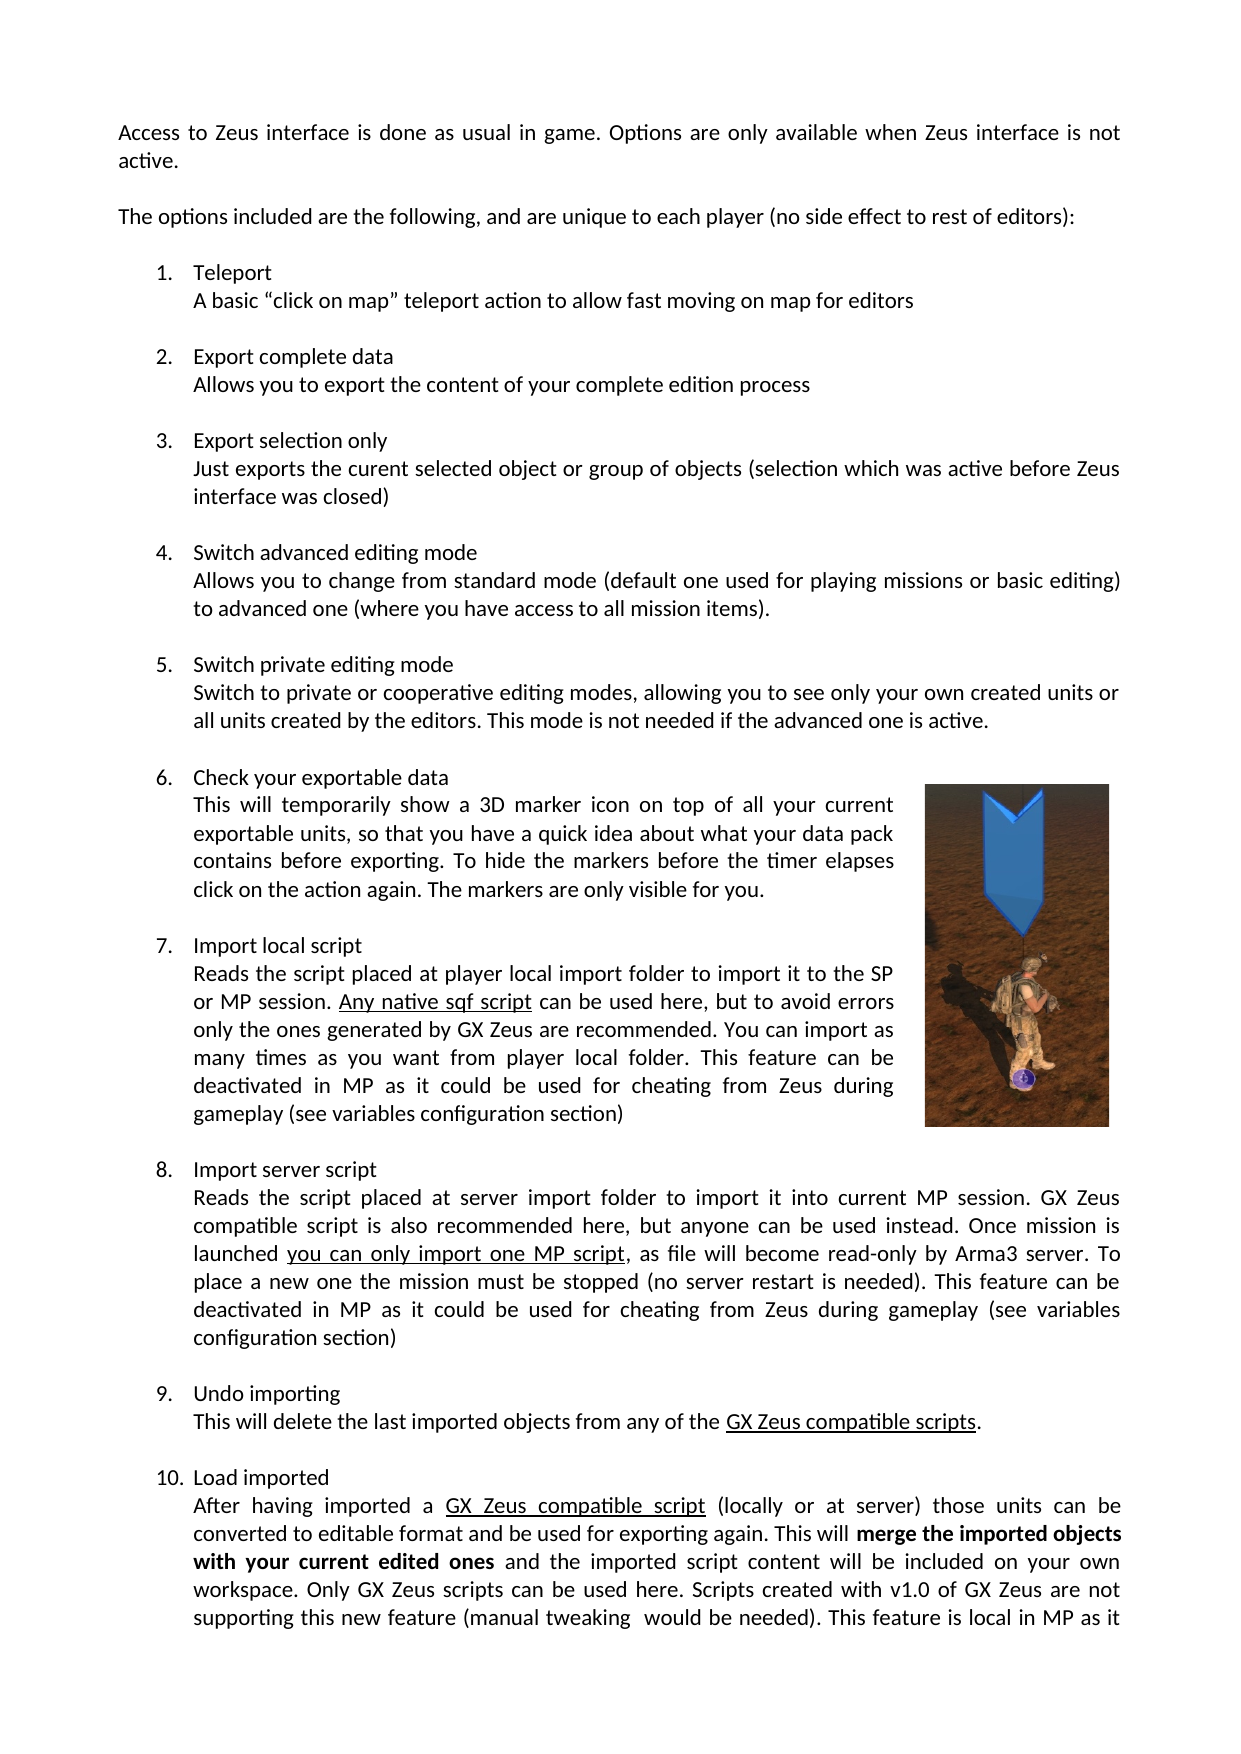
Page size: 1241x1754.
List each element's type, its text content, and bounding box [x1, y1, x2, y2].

list Undo importing [156, 1379, 1122, 1407]
list Export complete data [156, 342, 1122, 370]
text Access to Zeus interface is done as usual in game. Options are only available when Zeus interface is not active. [118, 118, 1122, 174]
list Teleport [156, 258, 1122, 286]
list Load imported [156, 1463, 1122, 1491]
list Import server script [156, 1155, 1122, 1183]
picture [924, 784, 1110, 1127]
list Switch advanced editing mode [156, 538, 1122, 566]
list Check your exportable data [156, 763, 1122, 791]
list Allows you to export the content of your complete edition process [156, 370, 1122, 398]
list A basic “click on map” teleport action to allow fast moving on map for editors [156, 286, 1122, 314]
list After having imported a GX Zeus compatible script (locally or at server) those units can be converted to editable format and be used for exporting again. This will merge the imported objects with your current edited ones and the imported script content will be included on your own workspace. Only GX Zeus scripts can be used here. Scripts created with v1.0 of GX Zeus are not supporting this new feature (manual tweaking would be needed). This feature is local in MP as it [156, 1491, 1122, 1631]
list Reads the script placed at server import folder to import it into current MP session. GX Zeus compatible script is also recommended here, but anyone can be used instead. Once mission is launched you can only import one MP script, as file will become read-only by Arma3 server. To place a new one the mission must be stopped (no server restart is needed). This feature can be deactivated in MP as it could be used for cheating from Zeus during gameplay (see variables configuration section) [156, 1183, 1122, 1351]
text The options included are the following, and are unique to each player (no side effect to rest of editors): [118, 202, 1122, 230]
list This will delete the last imported objects from any of the GX Zeus compatible scripts. [156, 1407, 1122, 1435]
list Import local script [156, 931, 924, 959]
list Switch private editing mode [156, 651, 1122, 678]
list Just exports the curent selected object or group of objects (selection which was active before Zeus interface was closed) [156, 454, 1122, 510]
list This will temporarily show a 3D marker icon on top of all your current exportable units, so that you have a quick idea about what your data pack contains before exporting. To hide the markers before the timer elapses click on the action again. The markers are only visible for you. [156, 791, 924, 903]
list Allows you to change from standard mode (default one used for playing missions or basic editing) to advanced one (where you have access to all mission items). [156, 566, 1122, 622]
list Reads the script placed at player local import folder to import it to the SP or MP session. Any native sqf script can be used here, but to avoid errors only the ones generated by GX Zeus are recommended. You can import as many times as you want from player local folder. This feature can be deactivated in MP as it could be used for cheating from Zeus during gameplay (see variables configuration section) [156, 959, 924, 1127]
list Export selection only [156, 426, 1122, 454]
list Switch to private or cooperative editing modes, allowing you to see only your own created units or all units created by the editors. This mode is not needed if the advanced one is active. [156, 678, 1122, 734]
